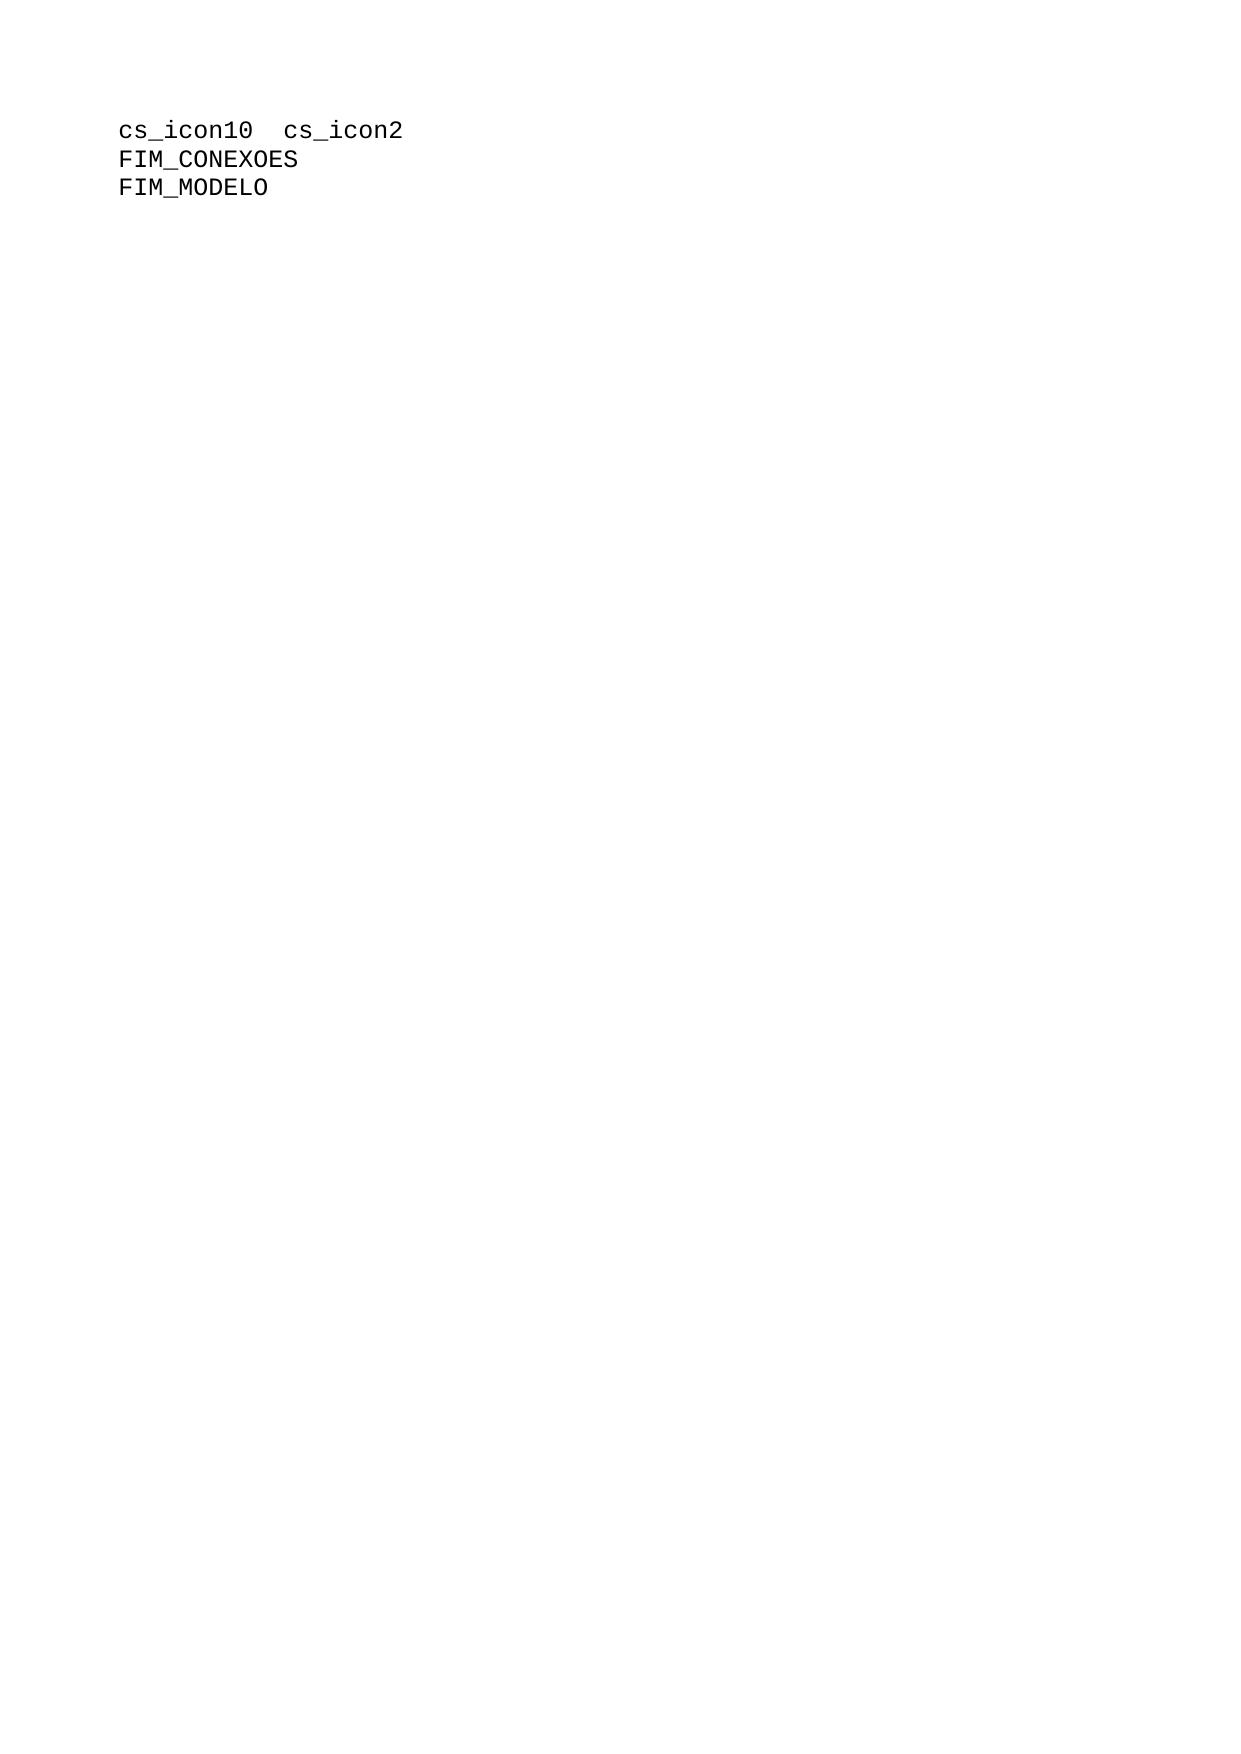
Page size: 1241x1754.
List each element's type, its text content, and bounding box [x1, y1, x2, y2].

text FIM_MODELO [118, 175, 1122, 203]
text cs_icon10 cs_icon2 [118, 118, 1122, 146]
text FIM_CONEXOES [118, 146, 1122, 175]
